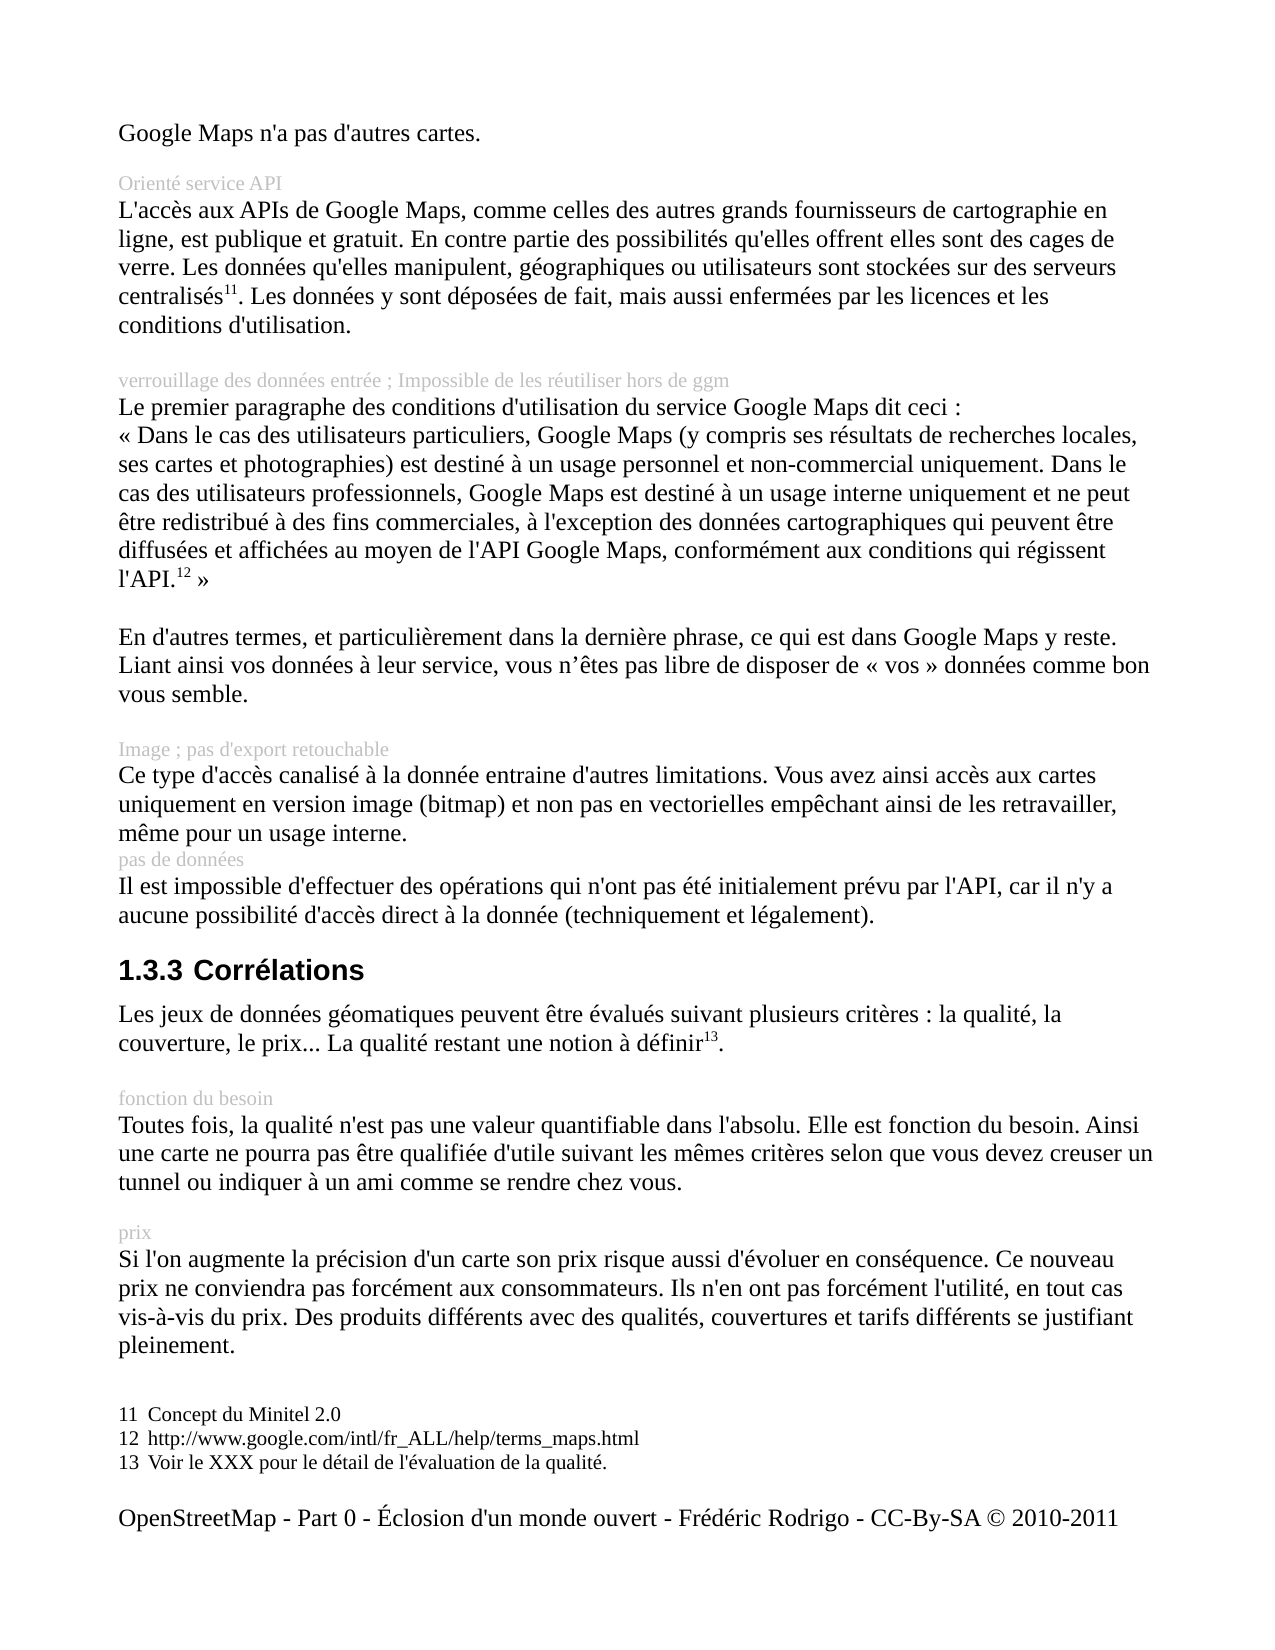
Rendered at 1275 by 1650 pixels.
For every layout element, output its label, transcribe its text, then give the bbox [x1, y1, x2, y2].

text Toutes fois, la qualité n'est pas une valeur quantifiable dans l'absolu. Elle est fonction du besoin. Ainsi une carte ne pourra pas être qualifiée d'utile suivant les mêmes critères selon que vous devez creuser un tunnel ou indiquer à un ami comme se rendre chez vous. [118, 1110, 1157, 1196]
text Les jeux de données géomatiques peuvent être évalués suivant plusieurs critères : la qualité, la couverture, le prix... La qualité restant une notion à définir. [118, 999, 1157, 1057]
text « Dans le cas des utilisateurs particuliers, Google Maps (y compris ses résultats de recherches locales, ses cartes et photographies) est destiné à un usage personnel et non-commercial uniquement. Dans le cas des utilisateurs professionnels, Google Maps est destiné à un usage interne uniquement et ne peut être redistribué à des fins commerciales, à l'exception des données cartographiques qui peuvent être diffusées et affichées au moyen de l'API Google Maps, conformément aux conditions qui régissent l'API. » [118, 420, 1157, 593]
text Voir le XXX pour le détail de l'évaluation de la qualité. [118, 1449, 1157, 1474]
text verrouillage des données entrée ; Impossible de les réutiliser hors de ggm [118, 367, 1157, 392]
text L'accès aux APIs de Google Maps, comme celles des autres grands fournisseurs de cartographie en ligne, est publique et gratuit. En contre partie des possibilités qu'elles offrent elles sont des cages de verre. Les données qu'elles manipulent, géographiques ou utilisateurs sont stockées sur des serveurs centralisés. Les données y sont déposées de fait, mais aussi enfermées par les licences et les conditions d'utilisation. [118, 195, 1157, 339]
text prix [118, 1220, 1157, 1244]
text Si l'on augmente la précision d'un carte son prix risque aussi d'évoluer en conséquence. Ce nouveau prix ne conviendra pas forcément aux consommateurs. Ils n'en ont pas forcément l'utilité, en tout cas vis-à-vis du prix. Des produits différents avec des qualités, couvertures et tarifs différents se justifiant pleinement. [118, 1244, 1157, 1359]
subtitle Corrélations [118, 953, 1157, 987]
text Orienté service API [118, 171, 1157, 195]
text Ce type d'accès canalisé à la donnée entraine d'autres limitations. Vous avez ainsi accès aux cartes uniquement en version image (bitmap) et non pas en vectorielles empêchant ainsi de les retravailler, même pour un usage interne. [118, 761, 1157, 847]
text Concept du Minitel 2.0 [118, 1401, 1157, 1426]
text Le premier paragraphe des conditions d'utilisation du service Google Maps dit ceci : [118, 392, 1157, 420]
text Image ; pas d'export retouchable [118, 737, 1157, 761]
text pas de données [118, 847, 1157, 871]
text Google Maps n'a pas d'autres cartes. [118, 118, 1157, 147]
text Il est impossible d'effectuer des opérations qui n'ont pas été initialement prévu par l'API, car il n'y a aucune possibilité d'accès direct à la donnée (techniquement et légalement). [118, 871, 1157, 928]
text En d'autres termes, et particulièrement dans la dernière phrase, ce qui est dans Google Maps y reste. Liant ainsi vos données à leur service, vous n’êtes pas libre de disposer de « vos » données comme bon vous semble. [118, 622, 1157, 708]
text fonction du besoin [118, 1086, 1157, 1110]
text http://www.google.com/intl/fr_ALL/help/terms_maps.html [118, 1426, 1157, 1449]
